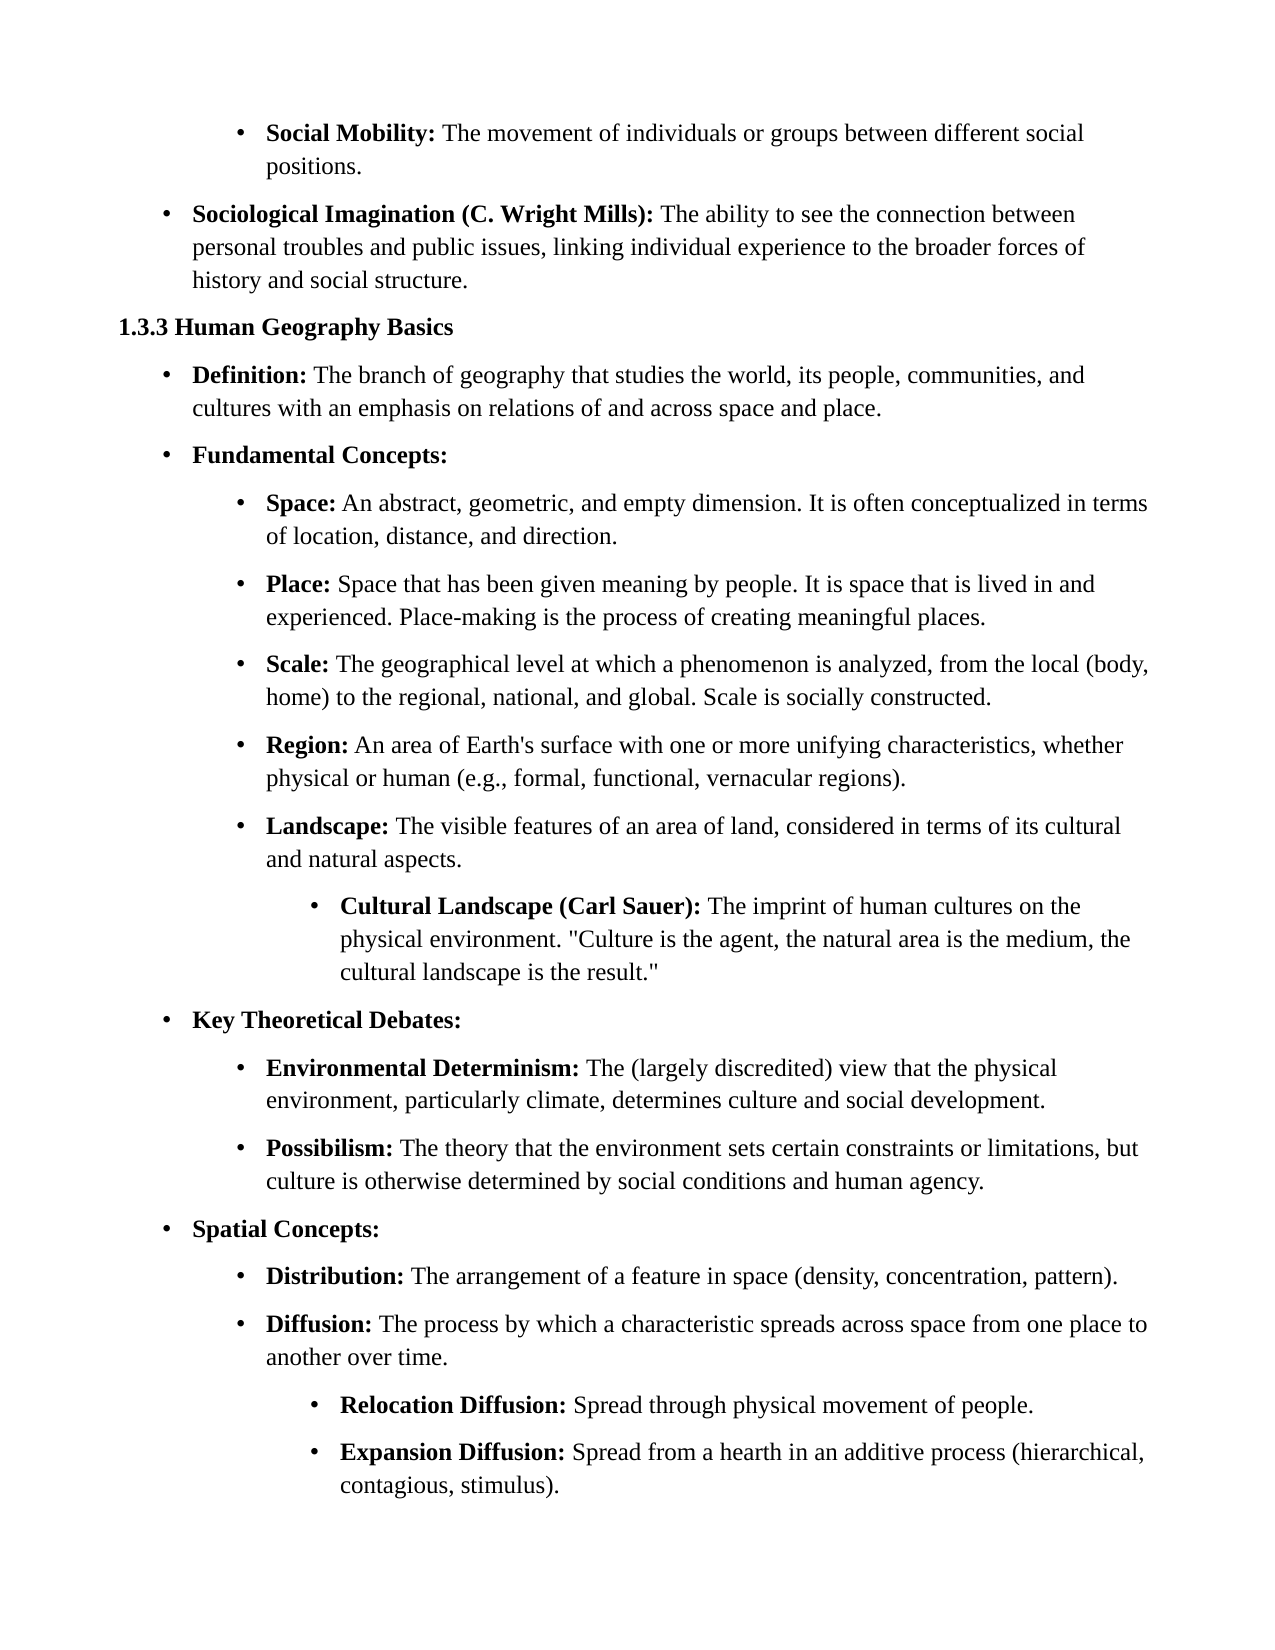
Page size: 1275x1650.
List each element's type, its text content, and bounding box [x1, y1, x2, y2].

list Definition: The branch of geography that studies the world, its people, communities, and cultures with an emphasis on relations of and across space and place. [162, 360, 1157, 422]
list Cultural Landscape (Carl Sauer): The imprint of human cultures on the physical environment. "Culture is the agent, the natural area is the medium, the cultural landscape is the result." [310, 891, 1157, 986]
list Environmental Determinism: The (largely discredited) view that the physical environment, particularly climate, determines culture and social development. [236, 1053, 1157, 1114]
list Spatial Concepts: [162, 1214, 1157, 1243]
list Fundamental Concepts: [162, 441, 1157, 469]
list Sociological Imagination (C. Wright Mills): The ability to see the connection between personal troubles and public issues, linking individual experience to the broader forces of history and social structure. [162, 199, 1157, 293]
list Scale: The geographical level at which a phenomenon is analyzed, from the local (body, home) to the regional, national, and global. Scale is socially constructed. [236, 649, 1157, 711]
list Diffusion: The process by which a characteristic spreads across space from one place to another over time. [236, 1309, 1157, 1371]
list Possibilism: The theory that the environment sets certain constraints or limitations, but culture is otherwise determined by social conditions and human agency. [236, 1133, 1157, 1195]
list Space: An abstract, geometric, and empty dimension. It is often conceptualized in terms of location, distance, and direction. [236, 488, 1157, 550]
list Relocation Diffusion: Spread through physical movement of people. [310, 1390, 1157, 1418]
list Place: Space that has been given meaning by people. It is space that is lived in and experienced. Place-making is the process of creating meaningful places. [236, 569, 1157, 631]
list Distribution: The arrangement of a feature in space (density, concentration, pattern). [236, 1261, 1157, 1290]
text 1.3.3 Human Geography Basics [118, 312, 1157, 341]
list Key Theoretical Debates: [162, 1005, 1157, 1034]
list Landscape: The visible features of an area of land, considered in terms of its cultural and natural aspects. [236, 811, 1157, 872]
list Region: An area of Earth's surface with one or more unifying characteristics, whether physical or human (e.g., formal, functional, vernacular regions). [236, 730, 1157, 792]
list Expansion Diffusion: Spread from a hearth in an additive process (hierarchical, contagious, stimulus). [310, 1437, 1157, 1499]
list Social Mobility: The movement of individuals or groups between different social positions. [236, 118, 1157, 180]
